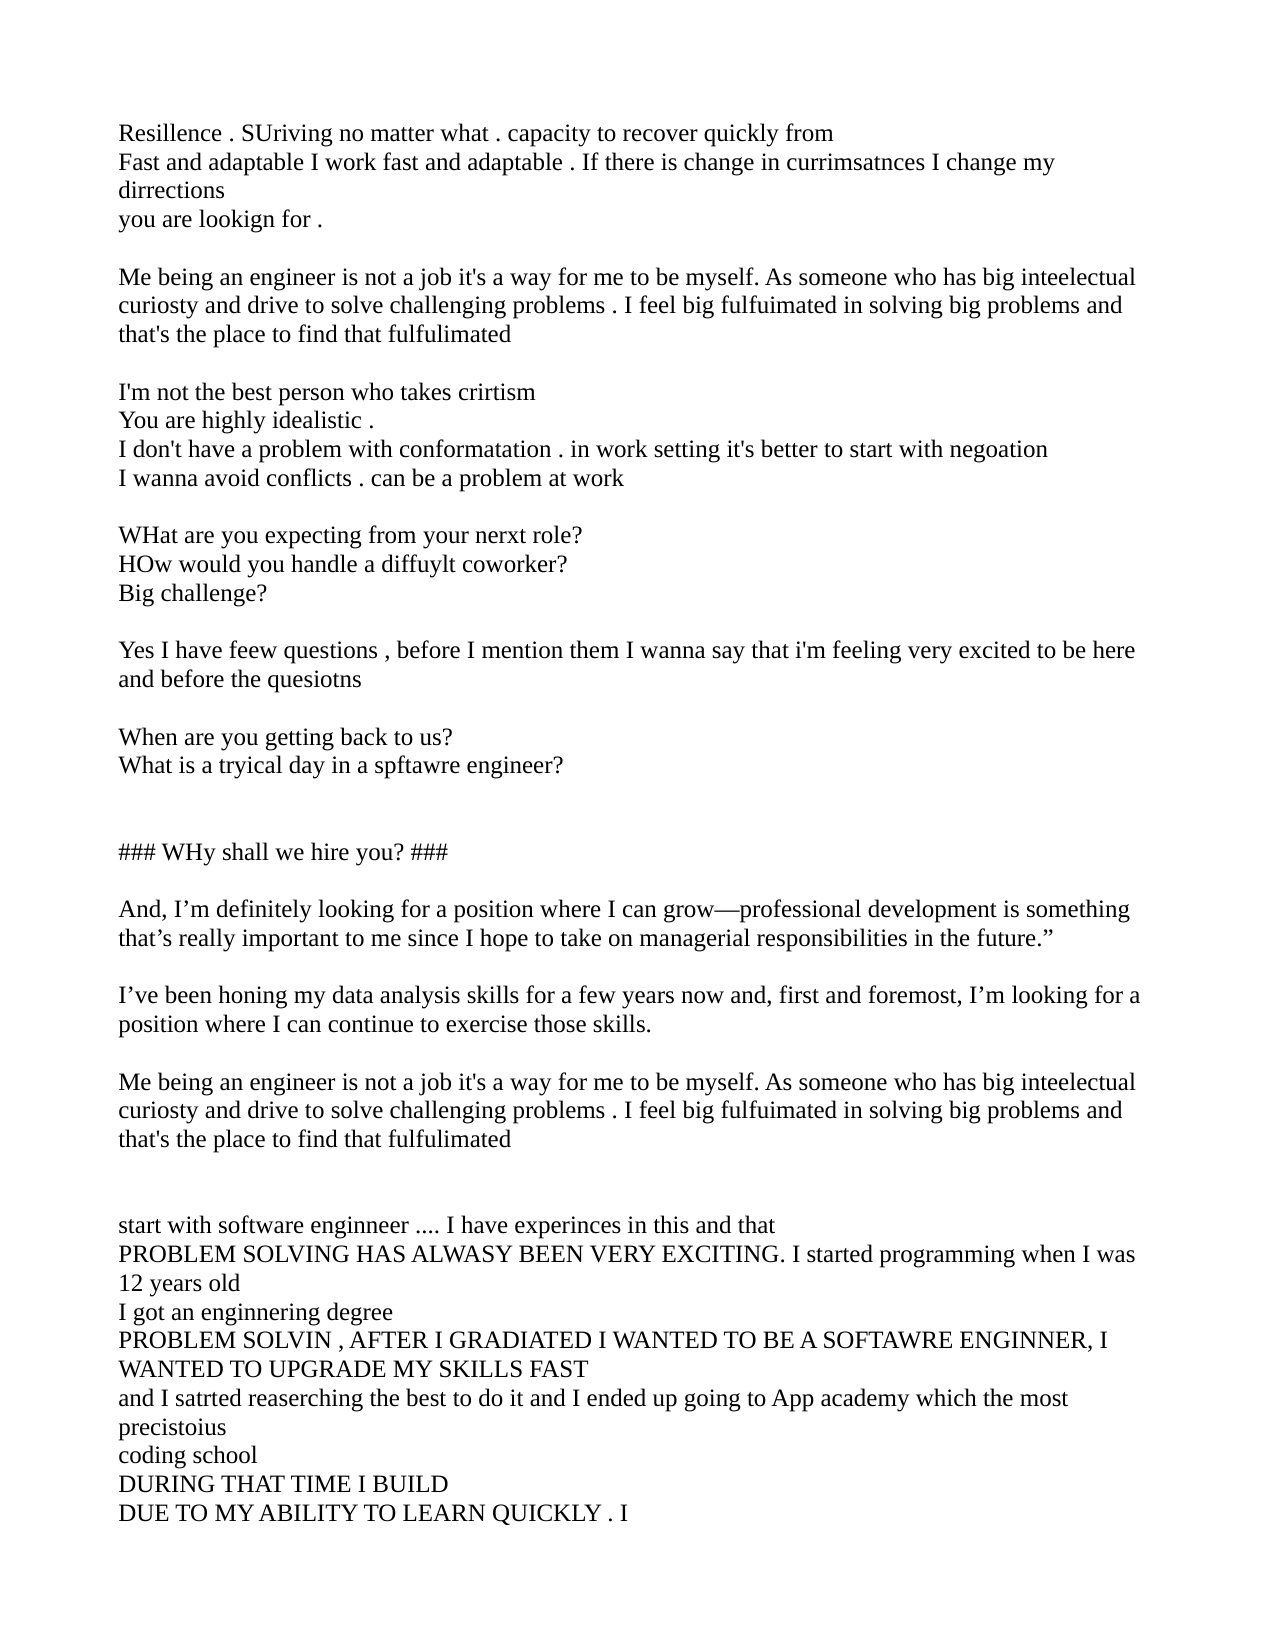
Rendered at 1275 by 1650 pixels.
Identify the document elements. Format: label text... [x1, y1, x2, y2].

text What is a tryical day in a spftawre engineer? [118, 751, 1157, 779]
text DUE TO MY ABILITY TO LEARN QUICKLY . I [118, 1498, 1157, 1527]
text Me being an engineer is not a job it's a way for me to be myself. As someone who has big inteelectual curiosty and drive to solve challenging problems . I feel big fulfuimated in solving big problems and that's the place to find that fulfulimated [118, 262, 1157, 348]
text HOw would you handle a diffuylt coworker? [118, 549, 1157, 578]
text WHat are you expecting from your nerxt role? [118, 521, 1157, 549]
text you are lookign for . [118, 204, 1157, 233]
text And, I’m definitely looking for a position where I can grow—professional development is something that’s really important to me since I hope to take on managerial responsibilities in the future.” [118, 894, 1157, 952]
text and I satrted reaserching the best to do it and I ended up going to App academy which the most precistoius [118, 1383, 1157, 1441]
text You are highly idealistic . [118, 406, 1157, 434]
text Me being an engineer is not a job it's a way for me to be myself. As someone who has big inteelectual curiosty and drive to solve challenging problems . I feel big fulfuimated in solving big problems and that's the place to find that fulfulimated [118, 1067, 1157, 1153]
text Yes I have feew questions , before I mention them I wanna say that i'm feeling very excited to be here and before the quesiotns [118, 636, 1157, 693]
text coding school [118, 1441, 1157, 1469]
text I’ve been honing my data analysis skills for a few years now and, first and foremost, I’m looking for a position where I can continue to exercise those skills. [118, 981, 1157, 1038]
text I wanna avoid conflicts . can be a problem at work [118, 463, 1157, 492]
text When are you getting back to us? [118, 722, 1157, 751]
text start with software enginneer .... I have experinces in this and that [118, 1211, 1157, 1239]
text PROBLEM SOLVIN , AFTER I GRADIATED I WANTED TO BE A SOFTAWRE ENGINNER, I WANTED TO UPGRADE MY SKILLS FAST [118, 1326, 1157, 1383]
text I got an enginnering degree [118, 1297, 1157, 1326]
text PROBLEM SOLVING HAS ALWASY BEEN VERY EXCITING. I started programming when I was 12 years old [118, 1239, 1157, 1297]
text Big challenge? [118, 578, 1157, 607]
text I'm not the best person who takes crirtism [118, 377, 1157, 406]
text Fast and adaptable I work fast and adaptable . If there is change in currimsatnces I change my dirrections [118, 147, 1157, 204]
text Resillence . SUriving no matter what . capacity to recover quickly from [118, 118, 1157, 147]
text I don't have a problem with conformatation . in work setting it's better to start with negoation [118, 434, 1157, 463]
text ### WHy shall we hire you? ### [118, 837, 1157, 866]
text DURING THAT TIME I BUILD [118, 1469, 1157, 1498]
